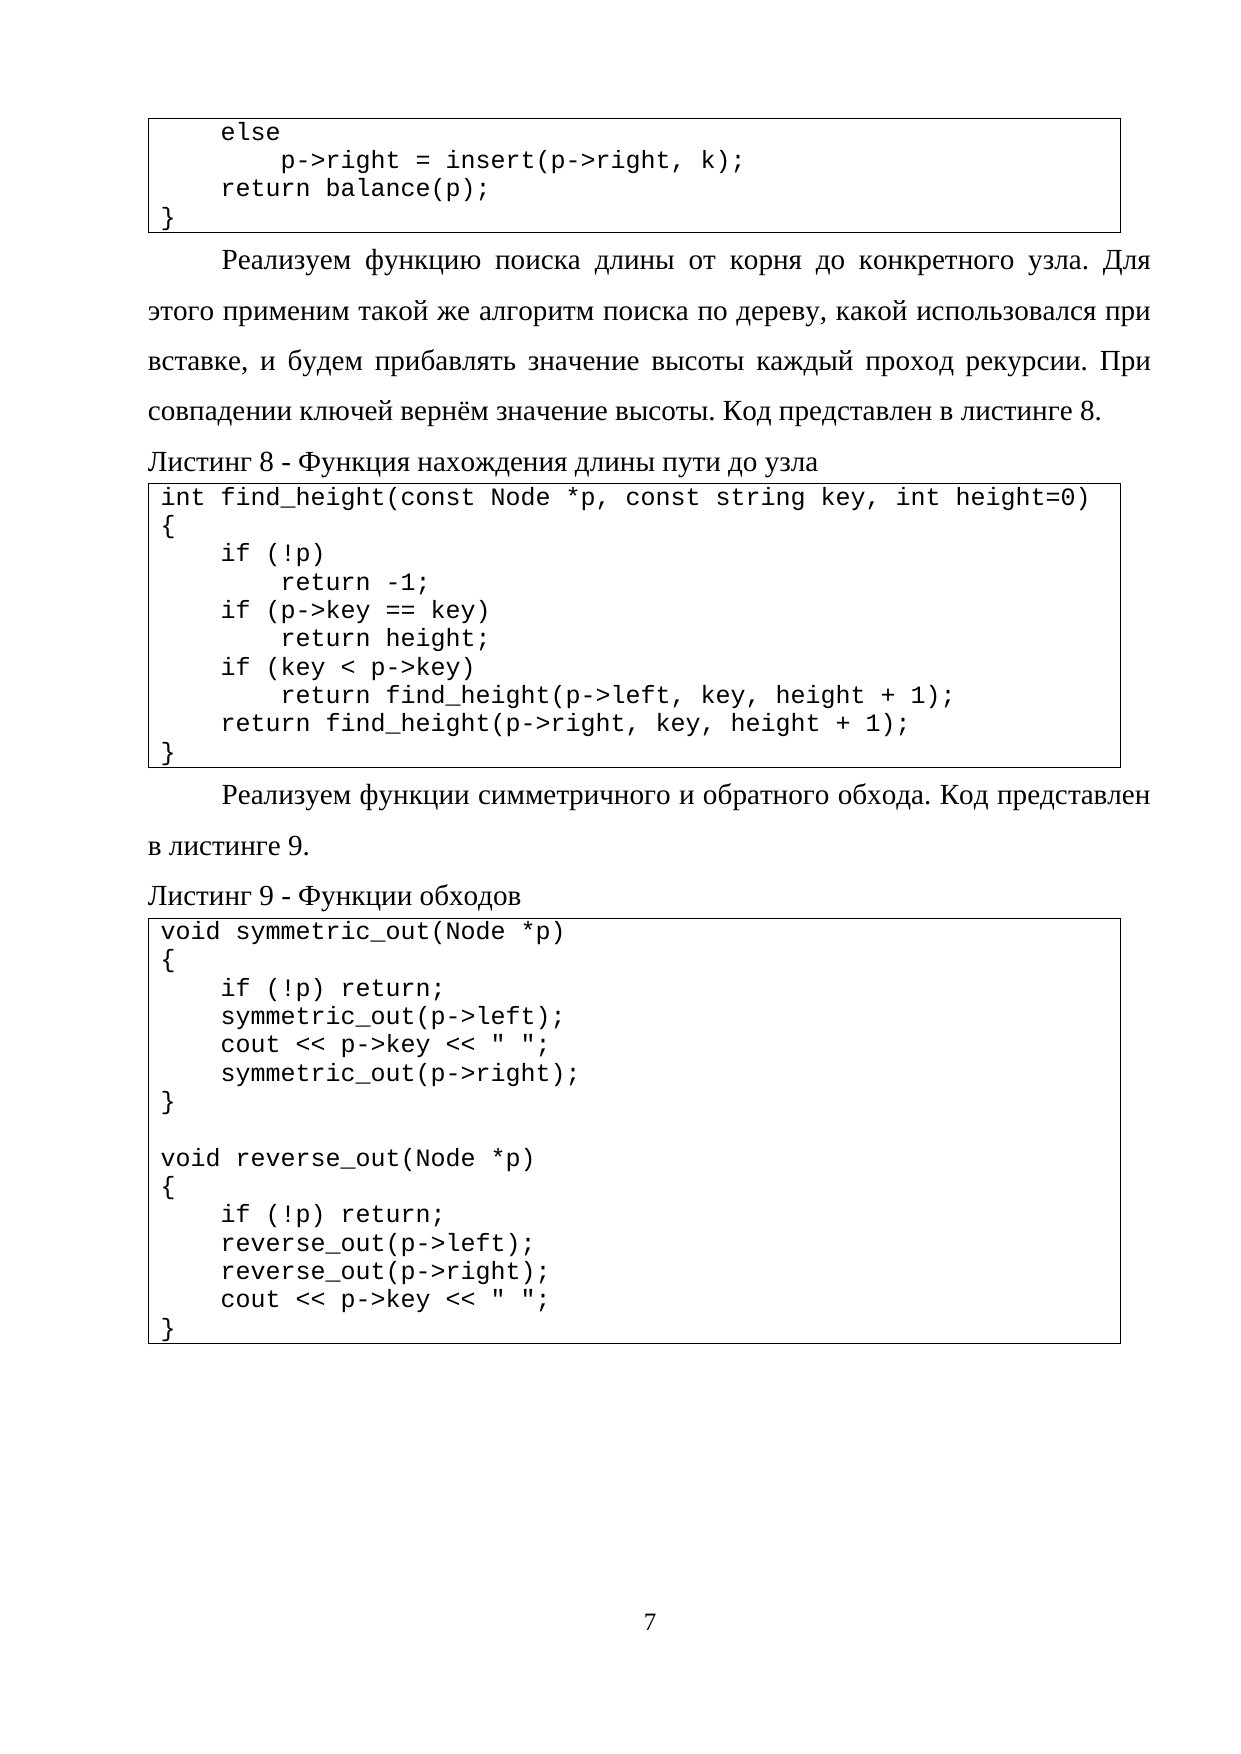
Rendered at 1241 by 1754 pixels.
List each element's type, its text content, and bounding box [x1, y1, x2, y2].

text Листинг 9 - Функции обходов [148, 878, 1152, 912]
table_header int find_height(const Node *p, const string key, int height=0) { if (!p) return -1; if (p->key == key) return height; if (key < p->key) return find_height(p->left, key, height + 1); return find_height(p->right, key, height + 1); } [149, 484, 1120, 767]
text Реализуем функции симметричного и обратного обхода. Код представлен в листинге 9. [148, 777, 1152, 861]
table_header void symmetric_out(Node *p) { if (!p) return; symmetric_out(p->left); cout << p->key << " "; symmetric_out(p->right); } void reverse_out(Node *p) { if (!p) return; reverse_out(p->left); reverse_out(p->right); cout << p->key << " "; } [149, 919, 1120, 1343]
text Реализуем функцию поиска длины от корня до конкретного узла. Для этого применим такой же алгоритм поиска по дереву, какой использовался при вставке, и будем прибавлять значение высоты каждый проход рекурсии. При совпадении ключей вернём значение высоты. Код представлен в листинге 8. [148, 242, 1152, 427]
text Листинг 8 - Функция нахождения длины пути до узла [148, 444, 1152, 477]
table_header else p->right = insert(p->right, k); return balance(p); } [149, 119, 1120, 232]
